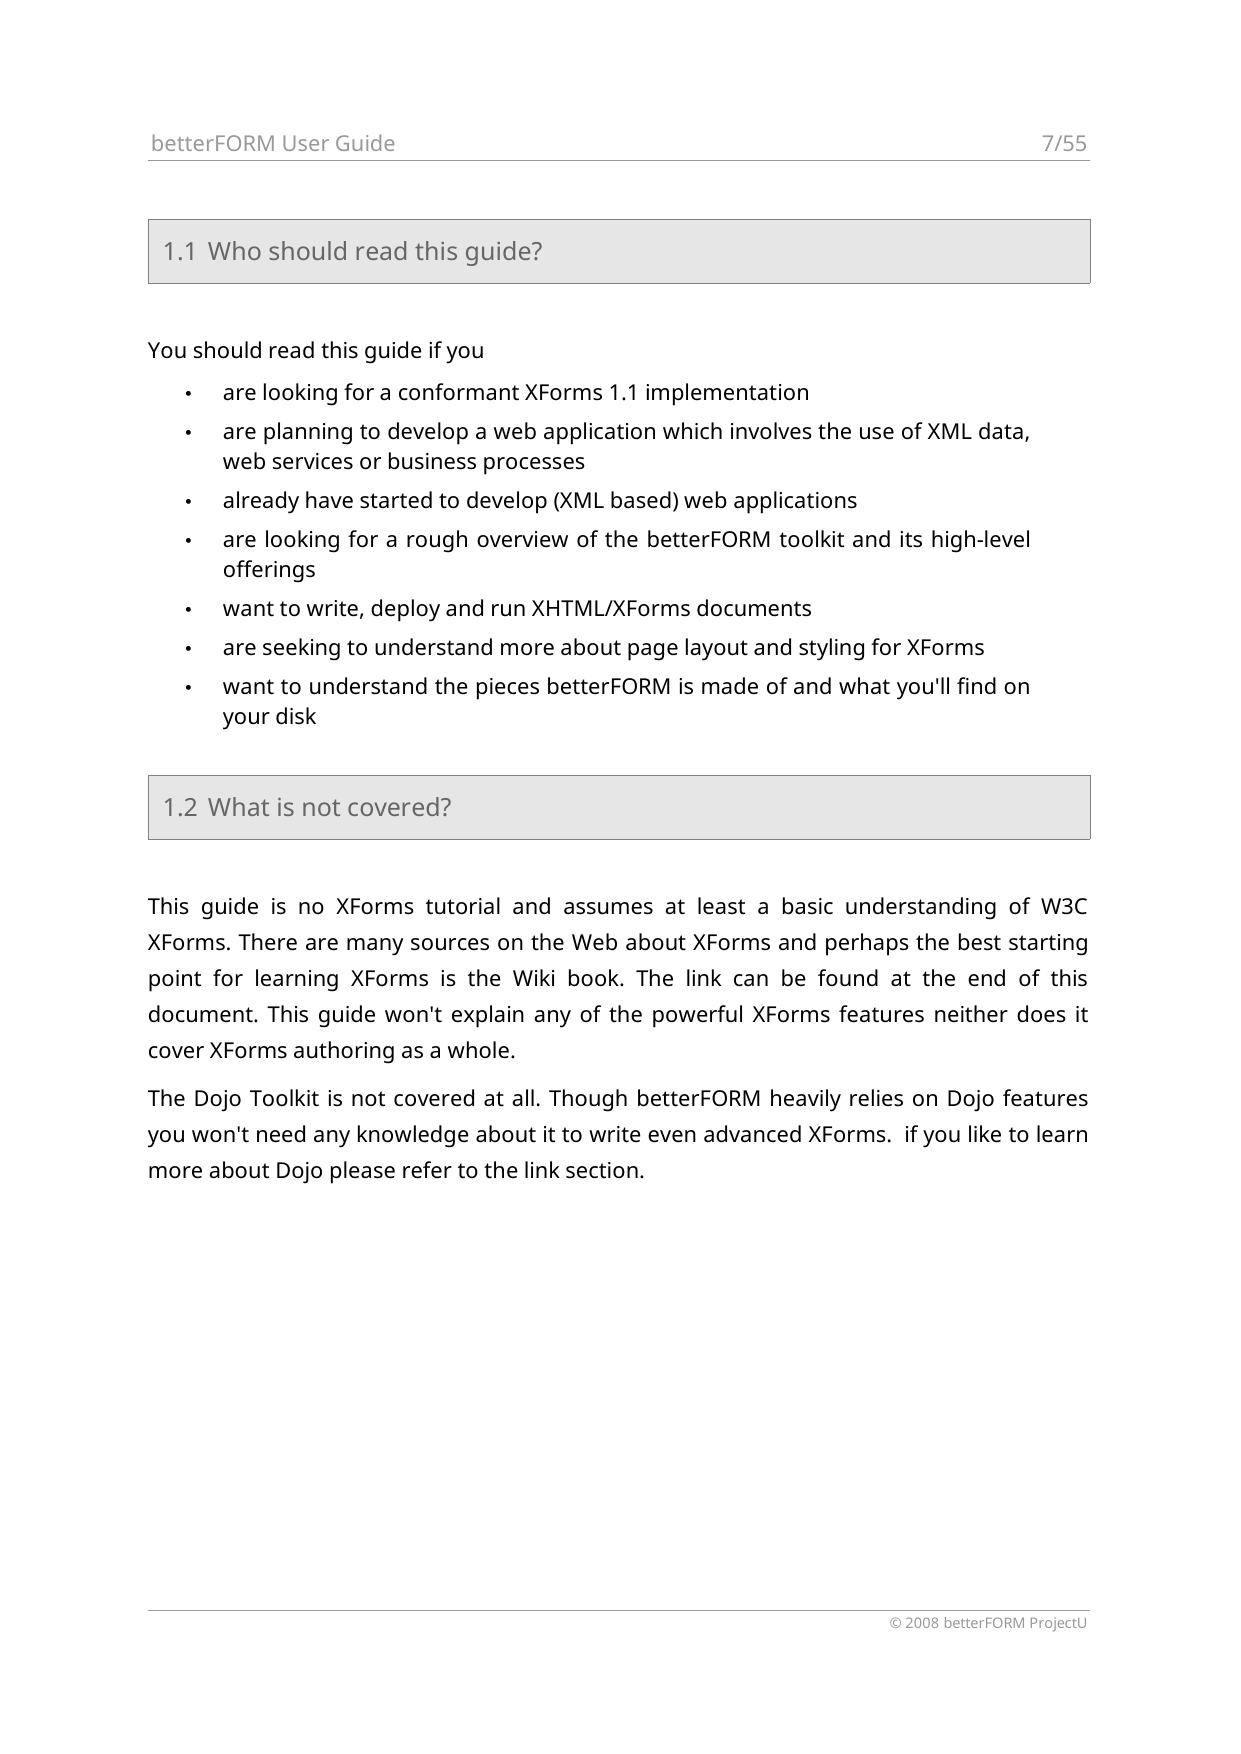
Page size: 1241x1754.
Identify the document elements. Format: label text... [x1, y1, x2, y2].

list are looking for a rough overview of the betterFORM toolkit and its high-level offerings [185, 524, 1032, 584]
list want to understand the pieces betterFORM is made of and what you'll find on your disk [185, 671, 1032, 731]
list are planning to develop a web application which involves the use of XML data, web services or business processes [185, 416, 1032, 476]
subtitle Who should read this guide? [149, 220, 1090, 283]
subtitle What is not covered? [149, 776, 1090, 839]
list are seeking to understand more about page layout and styling for XForms [185, 632, 1032, 662]
list already have started to develop (XML based) web applications [185, 485, 1032, 515]
text You should read this guide if you [148, 335, 1090, 365]
list are looking for a conformant XForms 1.1 implementation [185, 377, 1032, 407]
list want to write, deploy and run XHTML/XForms documents [185, 593, 1032, 623]
text The Dojo Toolkit is not covered at all. Though betterFORM heavily relies on Dojo features you won't need any knowledge about it to write even advanced XForms. if you like to learn more about Dojo please refer to the link section. [148, 1083, 1090, 1185]
text This guide is no XForms tutorial and assumes at least a basic understanding of W3C XForms. There are many sources on the Web about XForms and perhaps the best starting point for learning XForms is the Wiki book. The link can be found at the end of this document. This guide won't explain any of the powerful XForms features neither does it cover XForms authoring as a whole. [148, 891, 1090, 1064]
